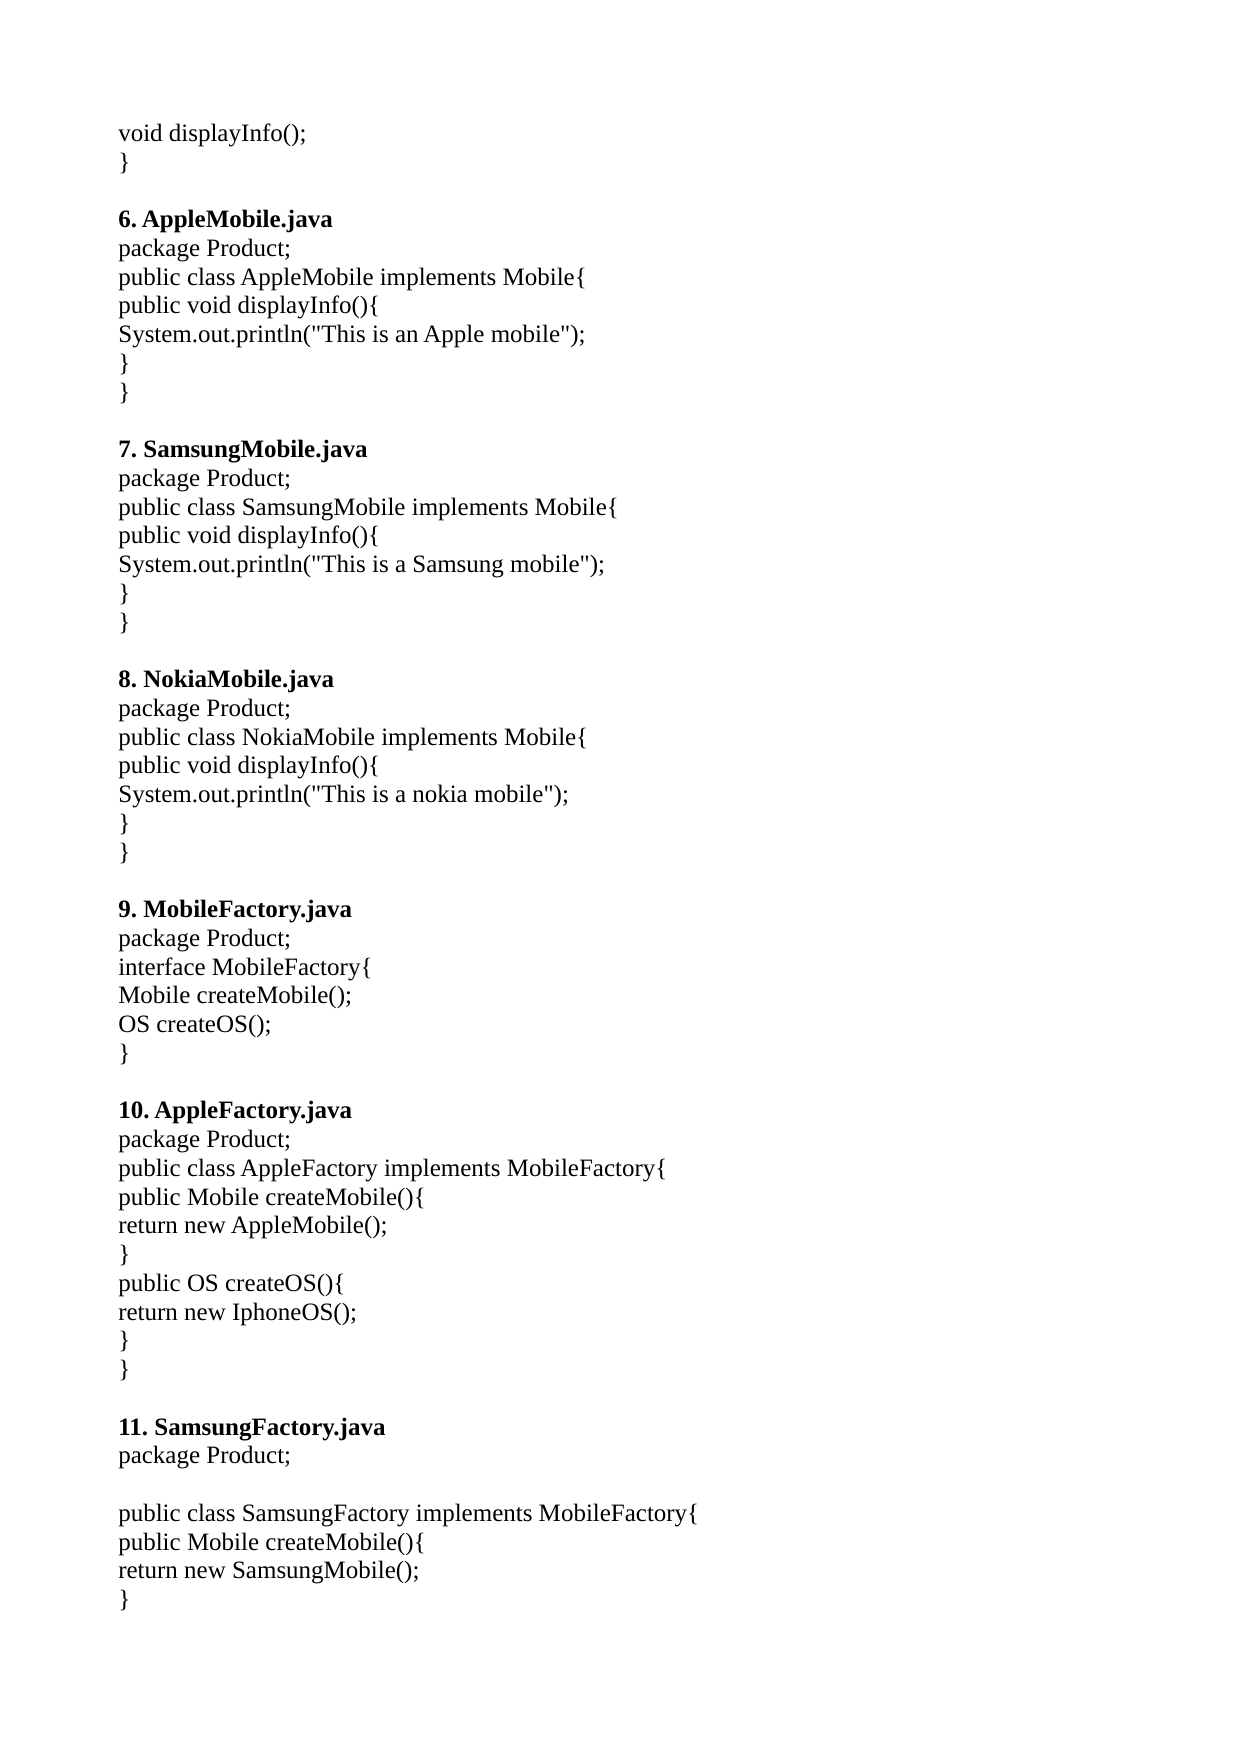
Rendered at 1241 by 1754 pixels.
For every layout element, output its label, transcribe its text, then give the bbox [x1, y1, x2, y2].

text public class AppleMobile implements Mobile{ [118, 262, 1122, 291]
text package Product; [118, 923, 1122, 952]
text OS createOS(); [118, 1009, 1122, 1038]
text package Product; [118, 1441, 1122, 1469]
text } [118, 348, 1122, 377]
text public void displayInfo(){ [118, 751, 1122, 779]
text 7. SamsungMobile.java [118, 434, 1122, 463]
text Mobile createMobile(); [118, 981, 1122, 1009]
text public Mobile createMobile(){ [118, 1182, 1122, 1211]
text interface MobileFactory{ [118, 952, 1122, 981]
text void displayInfo(); [118, 118, 1122, 147]
text package Product; [118, 233, 1122, 262]
text return new SamsungMobile(); [118, 1556, 1122, 1584]
text public Mobile createMobile(){ [118, 1527, 1122, 1556]
text public OS createOS(){ [118, 1268, 1122, 1297]
text } [118, 837, 1122, 866]
text } [118, 1239, 1122, 1268]
text 10. AppleFactory.java [118, 1096, 1122, 1124]
text } [118, 607, 1122, 636]
text 8. NokiaMobile.java [118, 664, 1122, 693]
text } [118, 377, 1122, 406]
text } [118, 1038, 1122, 1067]
text } [118, 808, 1122, 837]
text public class SamsungMobile implements Mobile{ [118, 492, 1122, 521]
text } [118, 147, 1122, 176]
text } [118, 1584, 1122, 1613]
text package Product; [118, 693, 1122, 722]
text System.out.println("This is a Samsung mobile"); [118, 549, 1122, 578]
text public void displayInfo(){ [118, 291, 1122, 319]
text 6. AppleMobile.java [118, 204, 1122, 233]
text 9. MobileFactory.java [118, 894, 1122, 923]
text System.out.println("This is an Apple mobile"); [118, 319, 1122, 348]
text package Product; [118, 463, 1122, 492]
text return new AppleMobile(); [118, 1211, 1122, 1239]
text System.out.println("This is a nokia mobile"); [118, 779, 1122, 808]
text public class SamsungFactory implements MobileFactory{ [118, 1498, 1122, 1527]
text public void displayInfo(){ [118, 521, 1122, 549]
text package Product; [118, 1124, 1122, 1153]
text 11. SamsungFactory.java [118, 1412, 1122, 1441]
text } [118, 1354, 1122, 1383]
text } [118, 1326, 1122, 1354]
text public class NokiaMobile implements Mobile{ [118, 722, 1122, 751]
text return new IphoneOS(); [118, 1297, 1122, 1326]
text } [118, 578, 1122, 607]
text public class AppleFactory implements MobileFactory{ [118, 1153, 1122, 1182]
